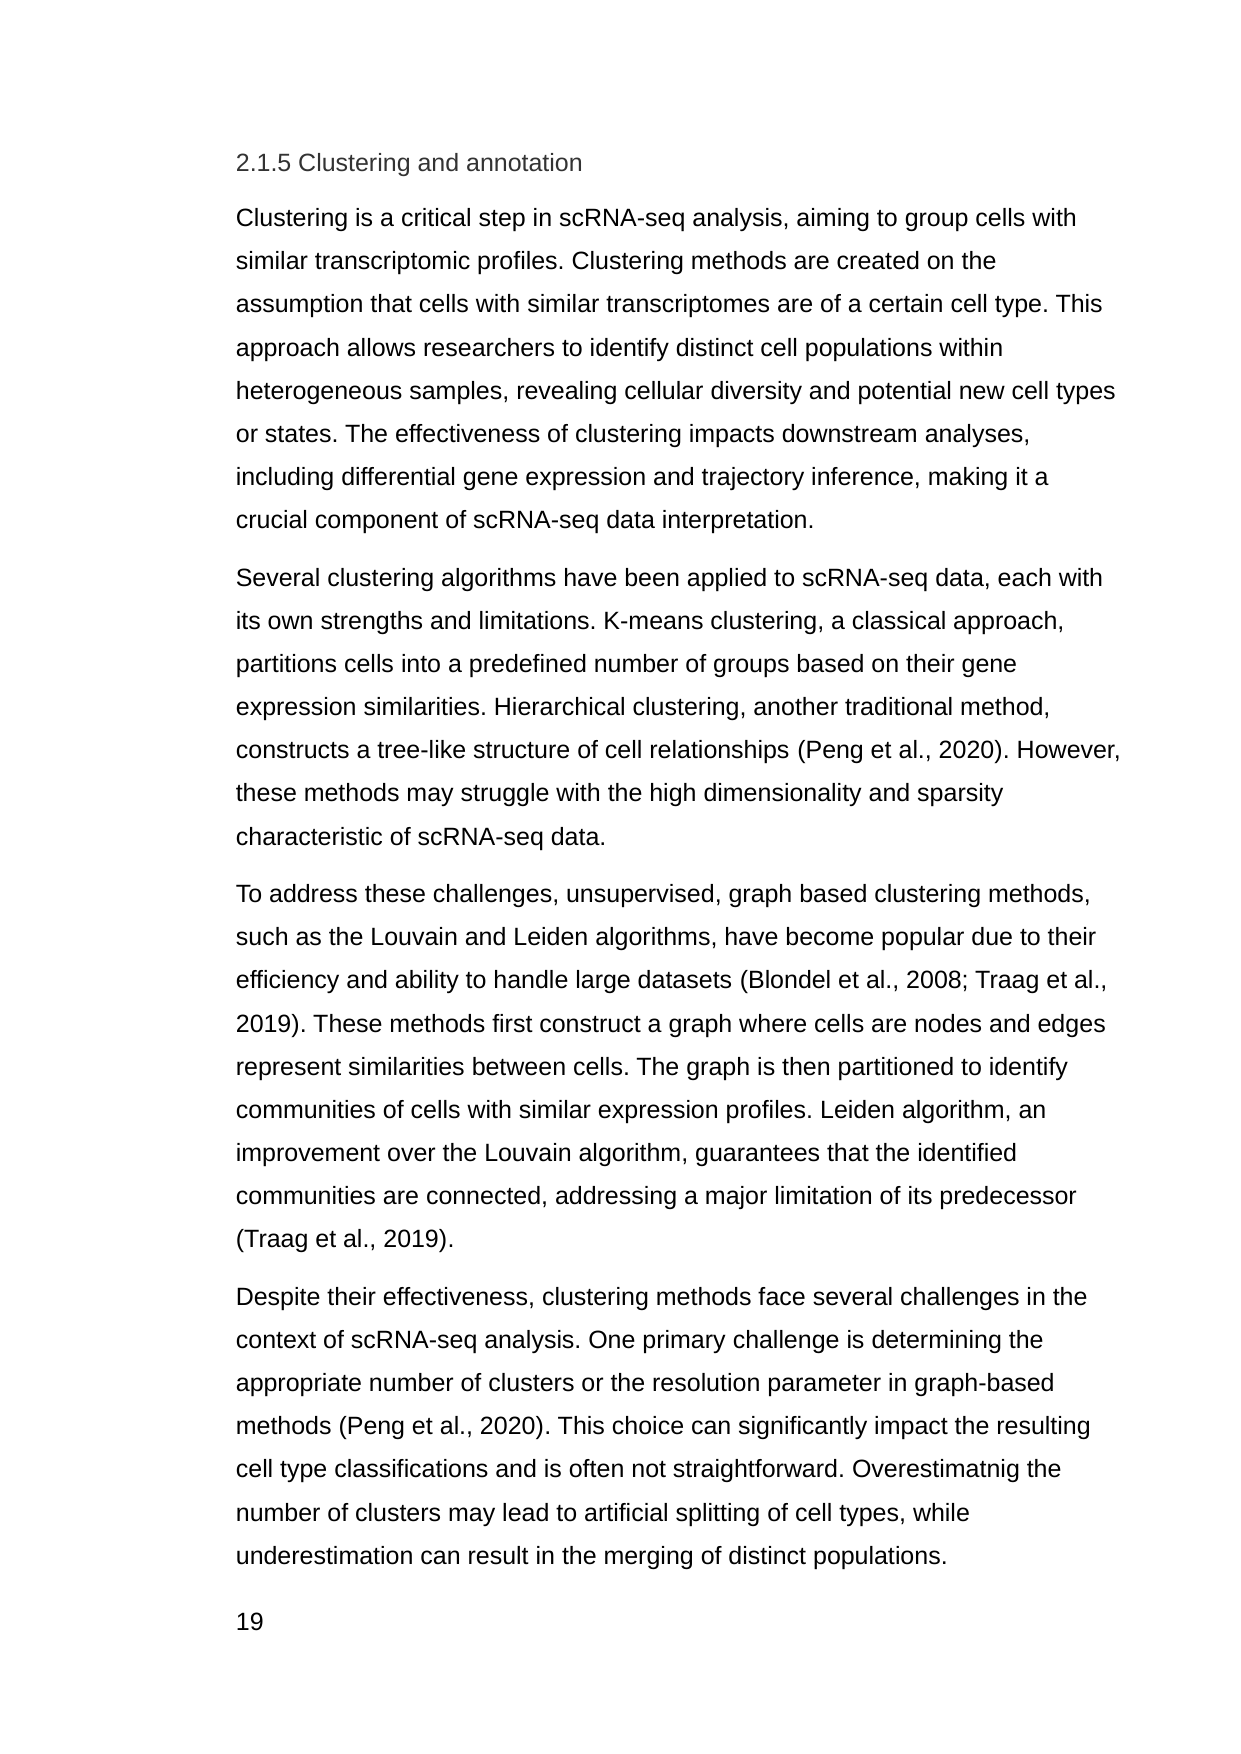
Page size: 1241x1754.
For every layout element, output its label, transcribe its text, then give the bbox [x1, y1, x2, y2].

text Despite their effectiveness, clustering methods face several challenges in the context of scRNA-seq analysis. One primary challenge is determining the appropriate number of clusters or the resolution parameter in graph-based methods (Peng et al., 2020). This choice can significantly impact the resulting cell type classifications and is often not straightforward. Overestimatnig the number of clusters may lead to artificial splitting of cell types, while underestimation can result in the merging of distinct populations. [236, 1282, 1122, 1569]
text Clustering is a critical step in scRNA-seq analysis, aiming to group cells with similar transcriptomic profiles. Clustering methods are created on the assumption that cells with similar transcriptomes are of a certain cell type. This approach allows researchers to identify distinct cell populations within heterogeneous samples, revealing cellular diversity and potential new cell types or states. The effectiveness of clustering impacts downstream analyses, including differential gene expression and trajectory inference, making it a crucial component of scRNA-seq data interpretation. [236, 203, 1122, 534]
subtitle 2.1.5 Clustering and annotation [236, 148, 1122, 176]
text Several clustering algorithms have been applied to scRNA-seq data, each with its own strengths and limitations. K-means clustering, a classical approach, partitions cells into a predefined number of groups based on their gene expression similarities. Hierarchical clustering, another traditional method, constructs a tree-like structure of cell relationships (Peng et al., 2020). However, these methods may struggle with the high dimensionality and sparsity characteristic of scRNA-seq data. [236, 563, 1122, 850]
text To address these challenges, unsupervised, graph based clustering methods, such as the Louvain and Leiden algorithms, have become popular due to their efficiency and ability to handle large datasets (Blondel et al., 2008; Traag et al., 2019). These methods first construct a graph where cells are nodes and edges represent similarities between cells. The graph is then partitioned to identify communities of cells with similar expression profiles. Leiden algorithm, an improvement over the Louvain algorithm, guarantees that the identified communities are connected, addressing a major limitation of its predecessor (Traag et al., 2019). [236, 879, 1122, 1253]
